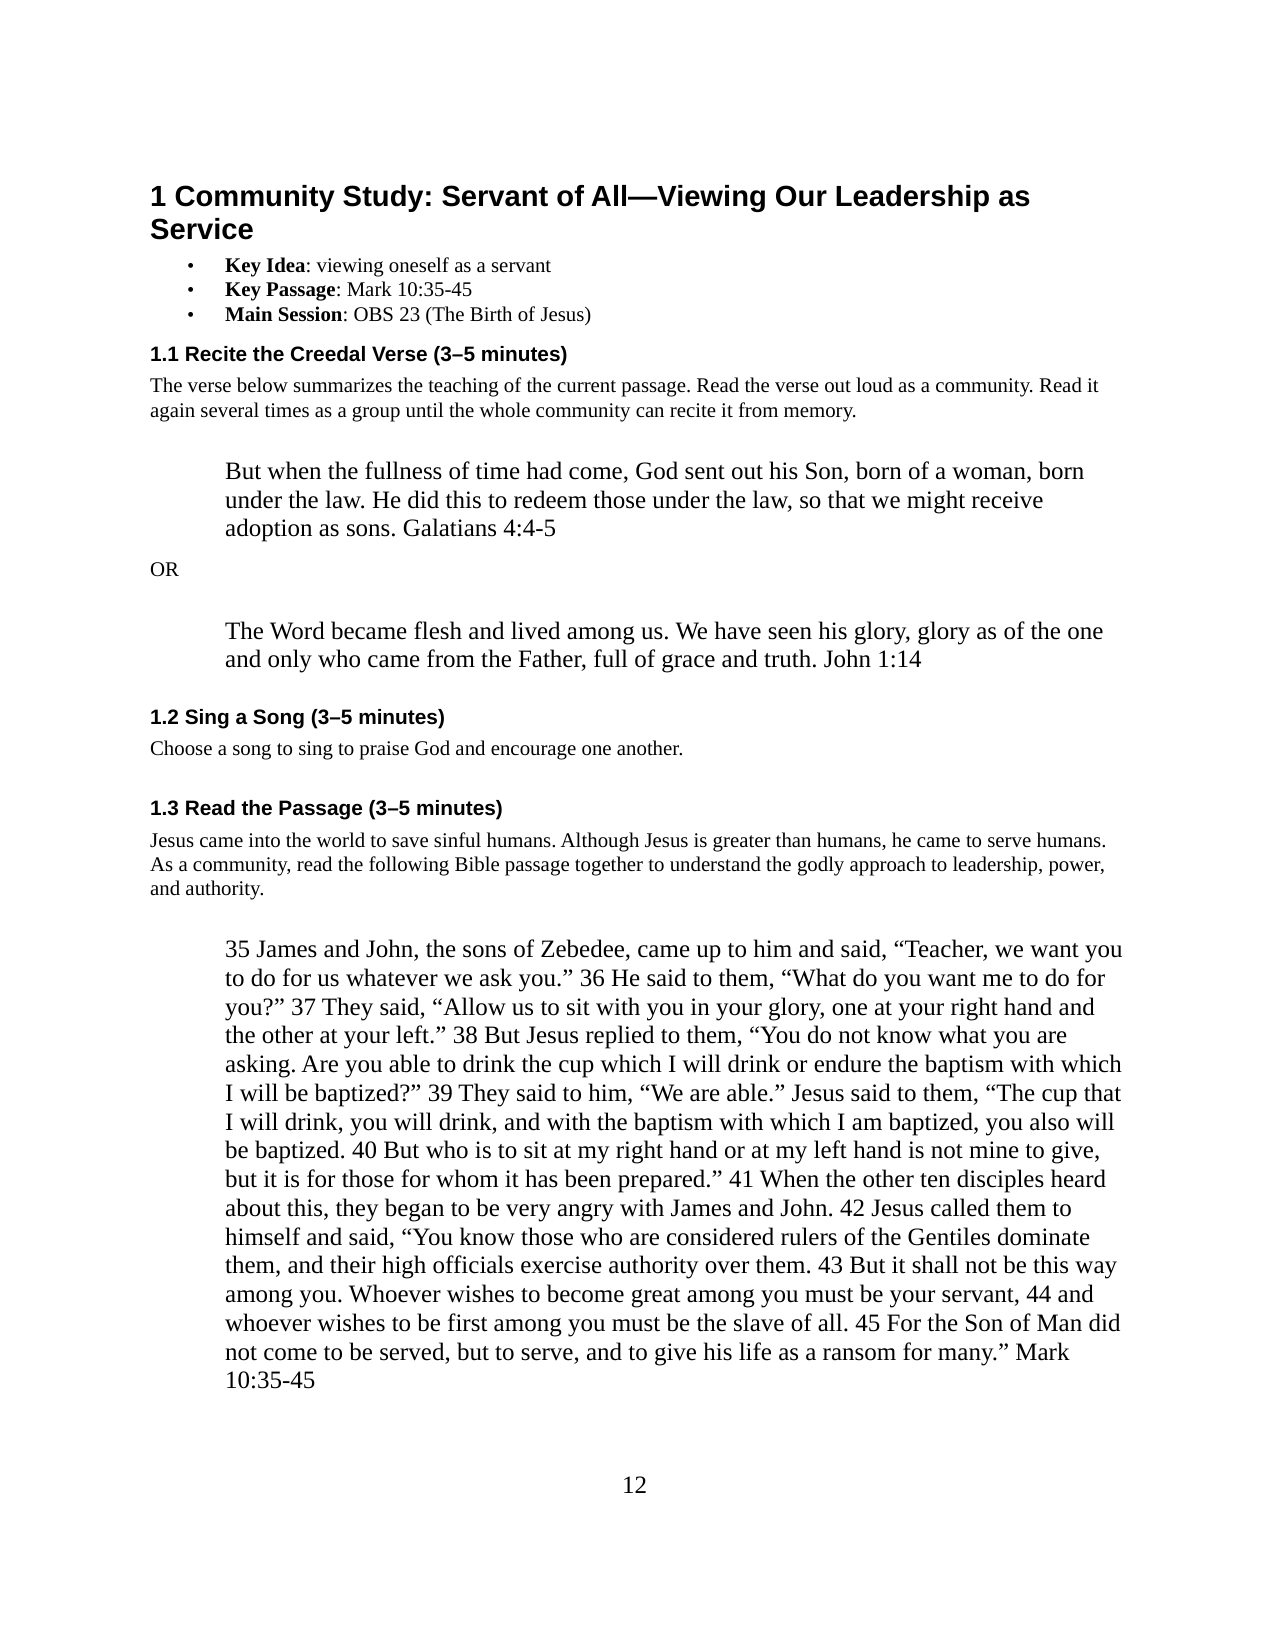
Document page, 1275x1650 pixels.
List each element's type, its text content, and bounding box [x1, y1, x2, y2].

subtitle 1 Community Study: Servant of All—Viewing Our Leadership as Service [150, 179, 1125, 246]
text The Word became flesh and lived among us. We have seen his glory, glory as of the one and only who came from the Father, full of grace and truth. John 1:14 [225, 616, 1125, 673]
subtitle 1.3 Read the Passage (3–5 minutes) [150, 796, 1125, 820]
text OR [150, 557, 1125, 581]
text The verse below summarizes the teaching of the current passage. Read the verse out loud as a community. Read it again several times as a group until the whole community can recite it from memory. [150, 373, 1125, 422]
list Main Session: OBS 23 (The Birth of Jesus) [187, 301, 1125, 326]
text Choose a song to sing to praise God and encourage one another. [150, 736, 1125, 760]
subtitle 1.2 Sing a Song (3–5 minutes) [150, 705, 1125, 729]
text 35 James and John, the sons of Zebedee, came up to him and said, “Teacher, we want you to do for us whatever we ask you.” 36 He said to them, “What do you want me to do for you?” 37 They said, “Allow us to sit with you in your glory, one at your right hand and the other at your left.” 38 But Jesus replied to them, “You do not know what you are asking. Are you able to drink the cup which I will drink or endure the baptism with which I will be baptized?” 39 They said to him, “We are able.” Jesus said to them, “The cup that I will drink, you will drink, and with the baptism with which I am baptized, you also will be baptized. 40 But who is to sit at my right hand or at my left hand is not mine to give, but it is for those for whom it has been prepared.” 41 When the other ten disciples heard about this, they began to be very angry with James and John. 42 Jesus called them to himself and said, “You know those who are considered rulers of the Gentiles dominate them, and their high officials exercise authority over them. 43 But it shall not be this way among you. Whoever wishes to become great among you must be your servant, 44 and whoever wishes to be first among you must be the slave of all. 45 For the Son of Man did not come to be served, but to serve, and to give his life as a ransom for many.” Mark 10:35-45 [225, 934, 1125, 1394]
text But when the fullness of time had come, God sent out his Son, born of a woman, born under the law. He did this to redeem those under the law, so that we might receive adoption as sons. Galatians 4:4-5 [225, 456, 1125, 542]
list Key Idea: viewing oneself as a servant [187, 253, 1125, 277]
list Key Passage: Mark 10:35-45 [187, 277, 1125, 301]
subtitle 1.1 Recite the Creedal Verse (3–5 minutes) [150, 342, 1125, 366]
text Jesus came into the world to save sinful humans. Although Jesus is greater than humans, he came to serve humans. As a community, read the following Bible passage together to understand the godly approach to leadership, power, and authority. [150, 828, 1125, 900]
